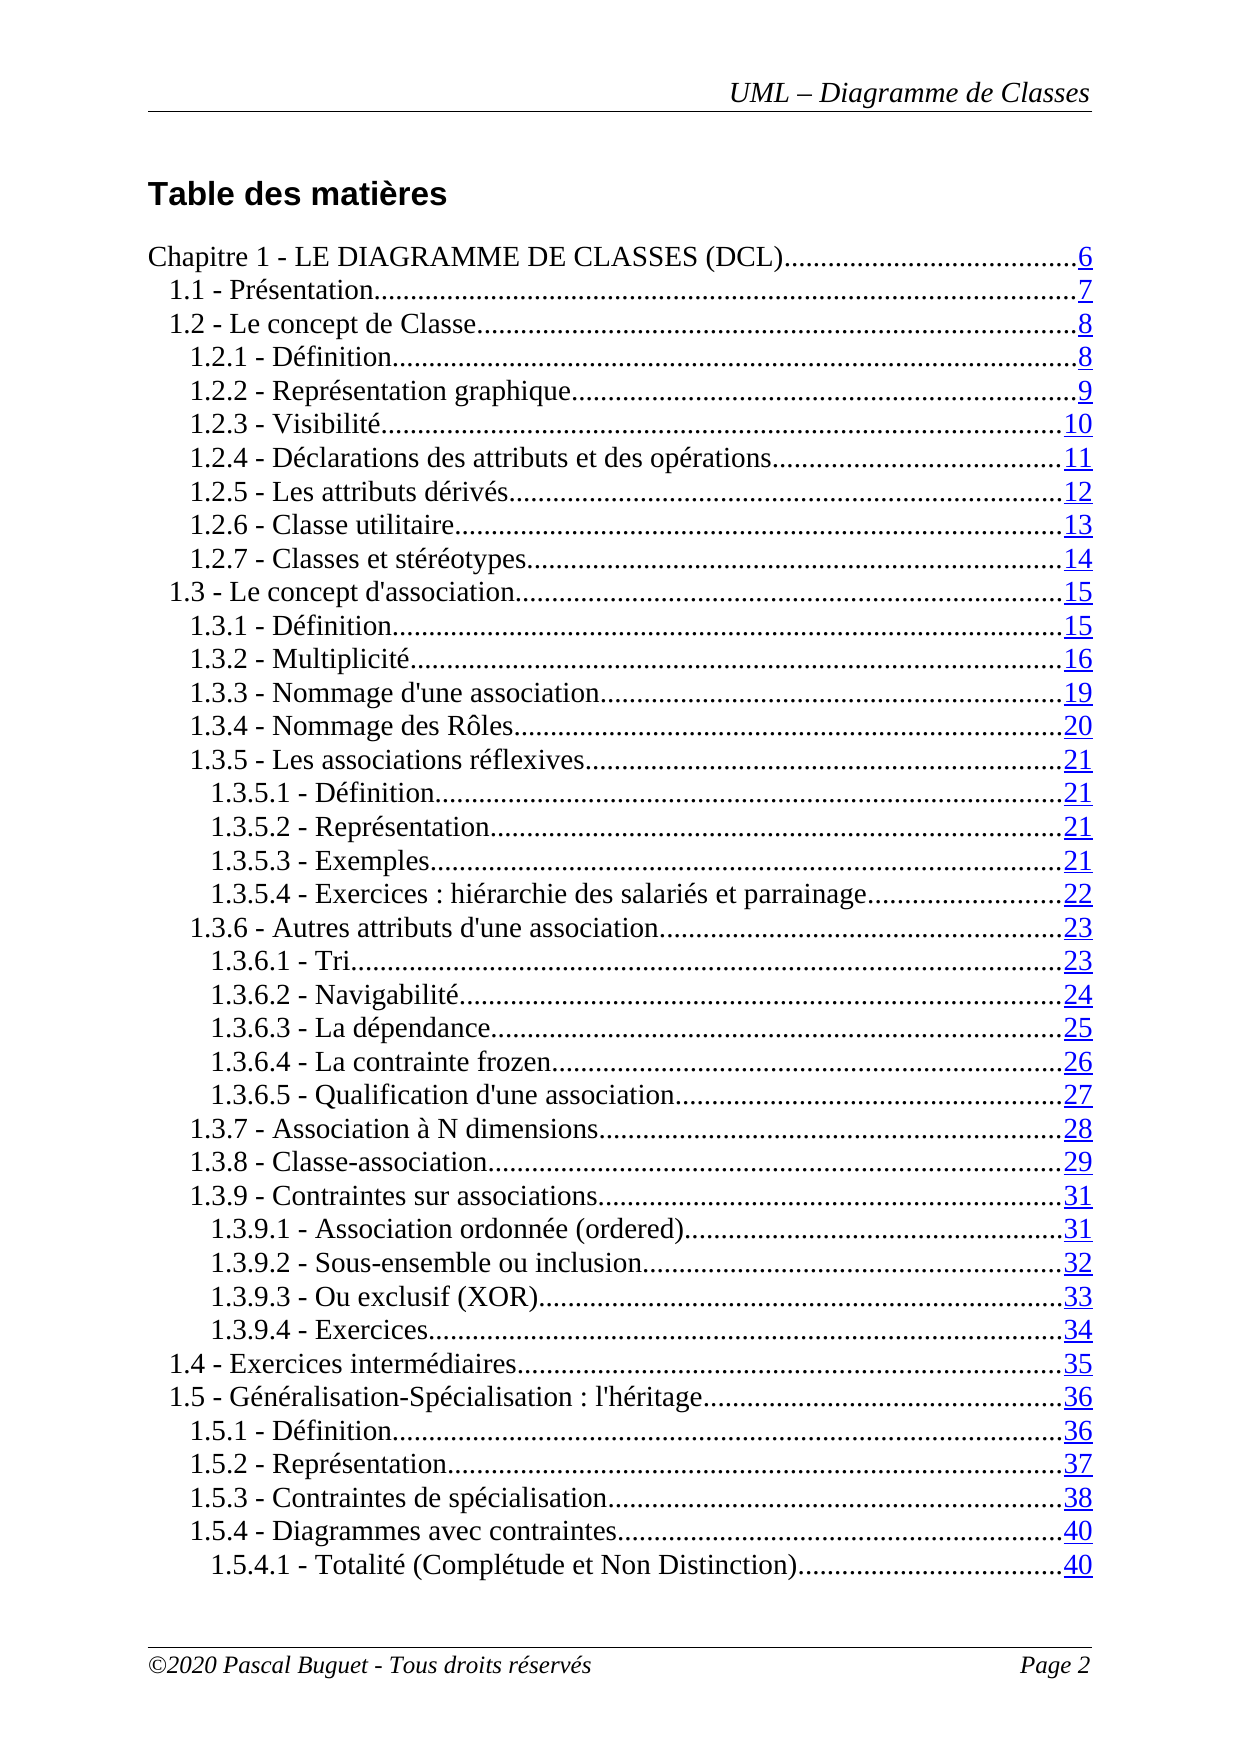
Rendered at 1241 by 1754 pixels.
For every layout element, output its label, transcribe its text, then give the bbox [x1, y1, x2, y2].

text 1.5.1 - Définition 36 [189, 1413, 1092, 1446]
text 1.2.6 - Classe utilitaire 13 [189, 507, 1092, 541]
text 1.3.6.5 - Qualification d'une association 27 [210, 1077, 1092, 1111]
text 1.3.6.4 - La contrainte frozen 26 [210, 1044, 1092, 1077]
text 1.3.6 - Autres attributs d'une association 23 [189, 910, 1092, 943]
text 1.5.4 - Diagrammes avec contraintes 40 [189, 1513, 1092, 1547]
text 1.3.5.1 - Définition 21 [210, 776, 1092, 809]
text 1.2.3 - Visibilité 10 [189, 407, 1092, 440]
text 1.3.9.4 - Exercices 34 [210, 1312, 1092, 1346]
text 1.2.5 - Les attributs dérivés 12 [189, 474, 1092, 507]
text 1.3.5 - Les associations réflexives 21 [189, 742, 1092, 776]
text 1.3 - Le concept d'association 15 [168, 574, 1092, 608]
text 1.3.1 - Définition 15 [189, 608, 1092, 641]
text 1.3.6.3 - La dépendance 25 [210, 1010, 1092, 1044]
text 1.1 - Présentation 7 [168, 272, 1092, 306]
text 1.3.9.1 - Association ordonnée (ordered) 31 [210, 1212, 1092, 1245]
text 1.3.5.2 - Représentation 21 [210, 809, 1092, 843]
text 1.3.3 - Nommage d'une association 19 [189, 675, 1092, 708]
text 1.2.4 - Déclarations des attributs et des opérations 11 [189, 440, 1092, 474]
text 1.4 - Exercices intermédiaires 35 [168, 1346, 1092, 1379]
text 1.3.5.4 - Exercices : hiérarchie des salariés et parrainage 22 [210, 876, 1092, 910]
text 1.2.1 - Définition 8 [189, 339, 1092, 373]
text 1.3.6.1 - Tri 23 [210, 943, 1092, 977]
text 1.2.2 - Représentation graphique 9 [189, 373, 1092, 407]
text 1.3.9 - Contraintes sur associations 31 [189, 1178, 1092, 1212]
text 1.5 - Généralisation-Spécialisation : l'héritage 36 [168, 1379, 1092, 1413]
text 1.3.9.3 - Ou exclusif (XOR) 33 [210, 1279, 1092, 1312]
text 1.3.8 - Classe-association 29 [189, 1144, 1092, 1178]
text 1.5.3 - Contraintes de spécialisation 38 [189, 1480, 1092, 1513]
text 1.3.4 - Nommage des Rôles 20 [189, 708, 1092, 742]
text 1.3.9.2 - Sous-ensemble ou inclusion 32 [210, 1245, 1092, 1279]
text Chapitre 1 - LE DIAGRAMME DE CLASSES (DCL) 6 [148, 239, 1092, 272]
text 1.3.6.2 - Navigabilité 24 [210, 977, 1092, 1010]
text 1.2 - Le concept de Classe 8 [168, 306, 1092, 339]
text 1.3.5.3 - Exemples 21 [210, 843, 1092, 876]
text 1.5.2 - Représentation 37 [189, 1446, 1092, 1480]
text 1.3.7 - Association à N dimensions 28 [189, 1111, 1092, 1144]
text 1.5.4.1 - Totalité (Complétude et Non Distinction) 40 [210, 1547, 1092, 1581]
text 1.3.2 - Multiplicité 16 [189, 641, 1092, 675]
text 1.2.7 - Classes et stéréotypes 14 [189, 541, 1092, 574]
subtitle Table des matières [148, 174, 1092, 212]
